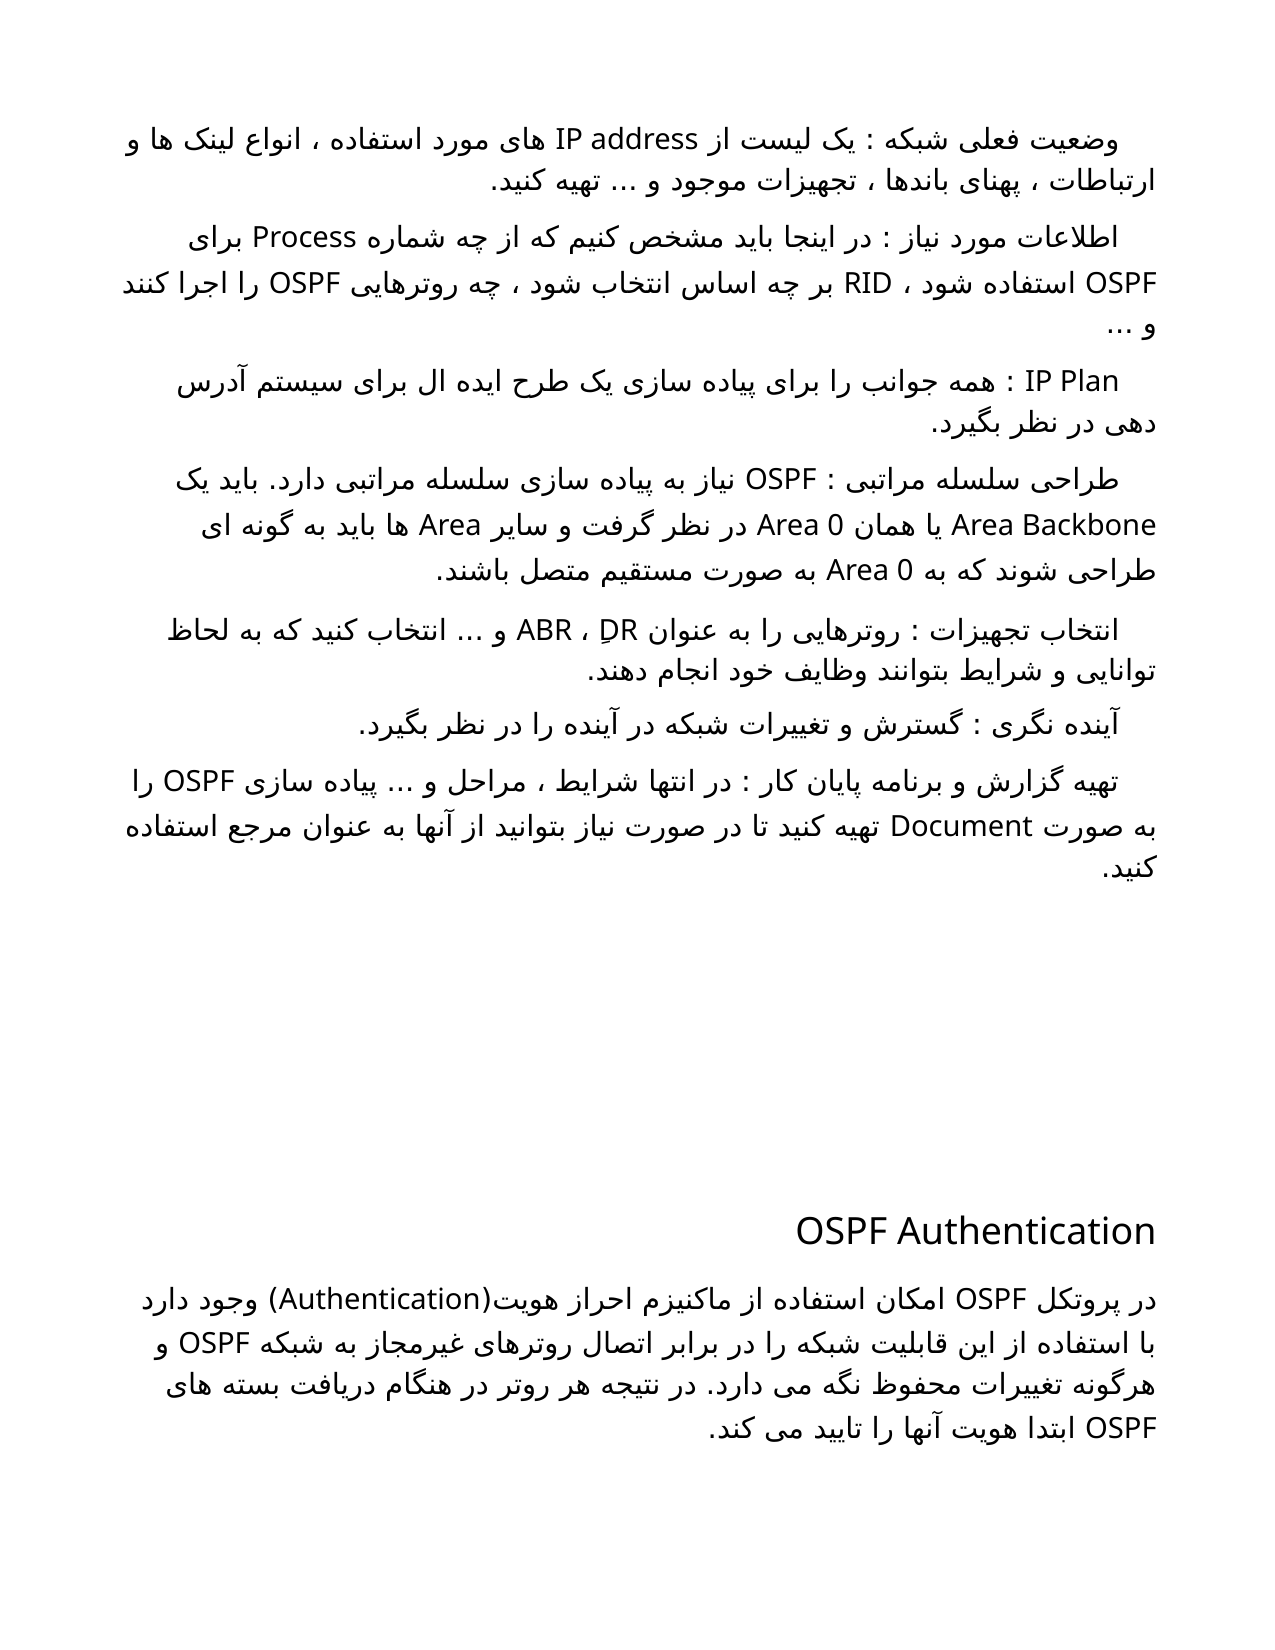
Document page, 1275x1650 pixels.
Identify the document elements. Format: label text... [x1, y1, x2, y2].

text تهیه گزارش و برنامه پایان کار : در انتها شرایط ، مراحل و ... پیاده سازی OSPF را به صورت Document تهیه کنید تا در صورت نیاز بتوانید از آنها به عنوان مرجع استفاده کنید. [118, 761, 1157, 884]
text OSPF Authentication [118, 1205, 1157, 1256]
text انتخاب تجهیزات : روترهایی را به عنوان ABR ، ِDR و ... انتخاب کنید که به لحاظ توانایی و شرایط بتوانند وظایف خود انجام دهند. [118, 609, 1157, 688]
text وضعیت فعلی شبکه : یک لیست از IP address های مورد استفاده ، انواع لینک ها و ارتباطات ، پهنای باندها ، تجهیزات موجود و ... تهیه کنید. [118, 118, 1157, 197]
text اطلاعات مورد نیاز : در اینجا باید مشخص کنیم که از چه شماره Process برای OSPF استفاده شود ، RID بر چه اساس انتخاب شود ، چه روترهایی OSPF را اجرا کنند و ... [118, 216, 1157, 341]
text آینده نگری : گسترش و تغییرات شبکه در آینده را در نظر بگیرد. [118, 707, 1157, 741]
text طراحی سلسله مراتبی : OSPF نیاز به پیاده سازی سلسله مراتبی دارد. باید یک Area Backbone یا همان Area 0 در نظر گرفت و سایر Area ها باید به گونه ای طراحی شوند که به Area 0 به صورت مستقیم متصل باشند. [118, 458, 1157, 588]
text در پروتکل OSPF امکان استفاده از ماکنیزم احراز هویت(Authentication) وجود دارد با استفاده از این قابلیت شبکه را در برابر اتصال روترهای غیرمجاز به شبکه OSPF و هرگونه تغییرات محفوظ نگه می دارد. در نتیجه هر روتر در هنگام دریافت بسته های OSPF ابتدا هویت آنها را تایید می کند. [118, 1278, 1157, 1447]
text IP Plan : همه جوانب را برای پیاده سازی یک طرح ایده ال برای سیستم آدرس دهی در نظر بگیرد. [118, 360, 1157, 439]
